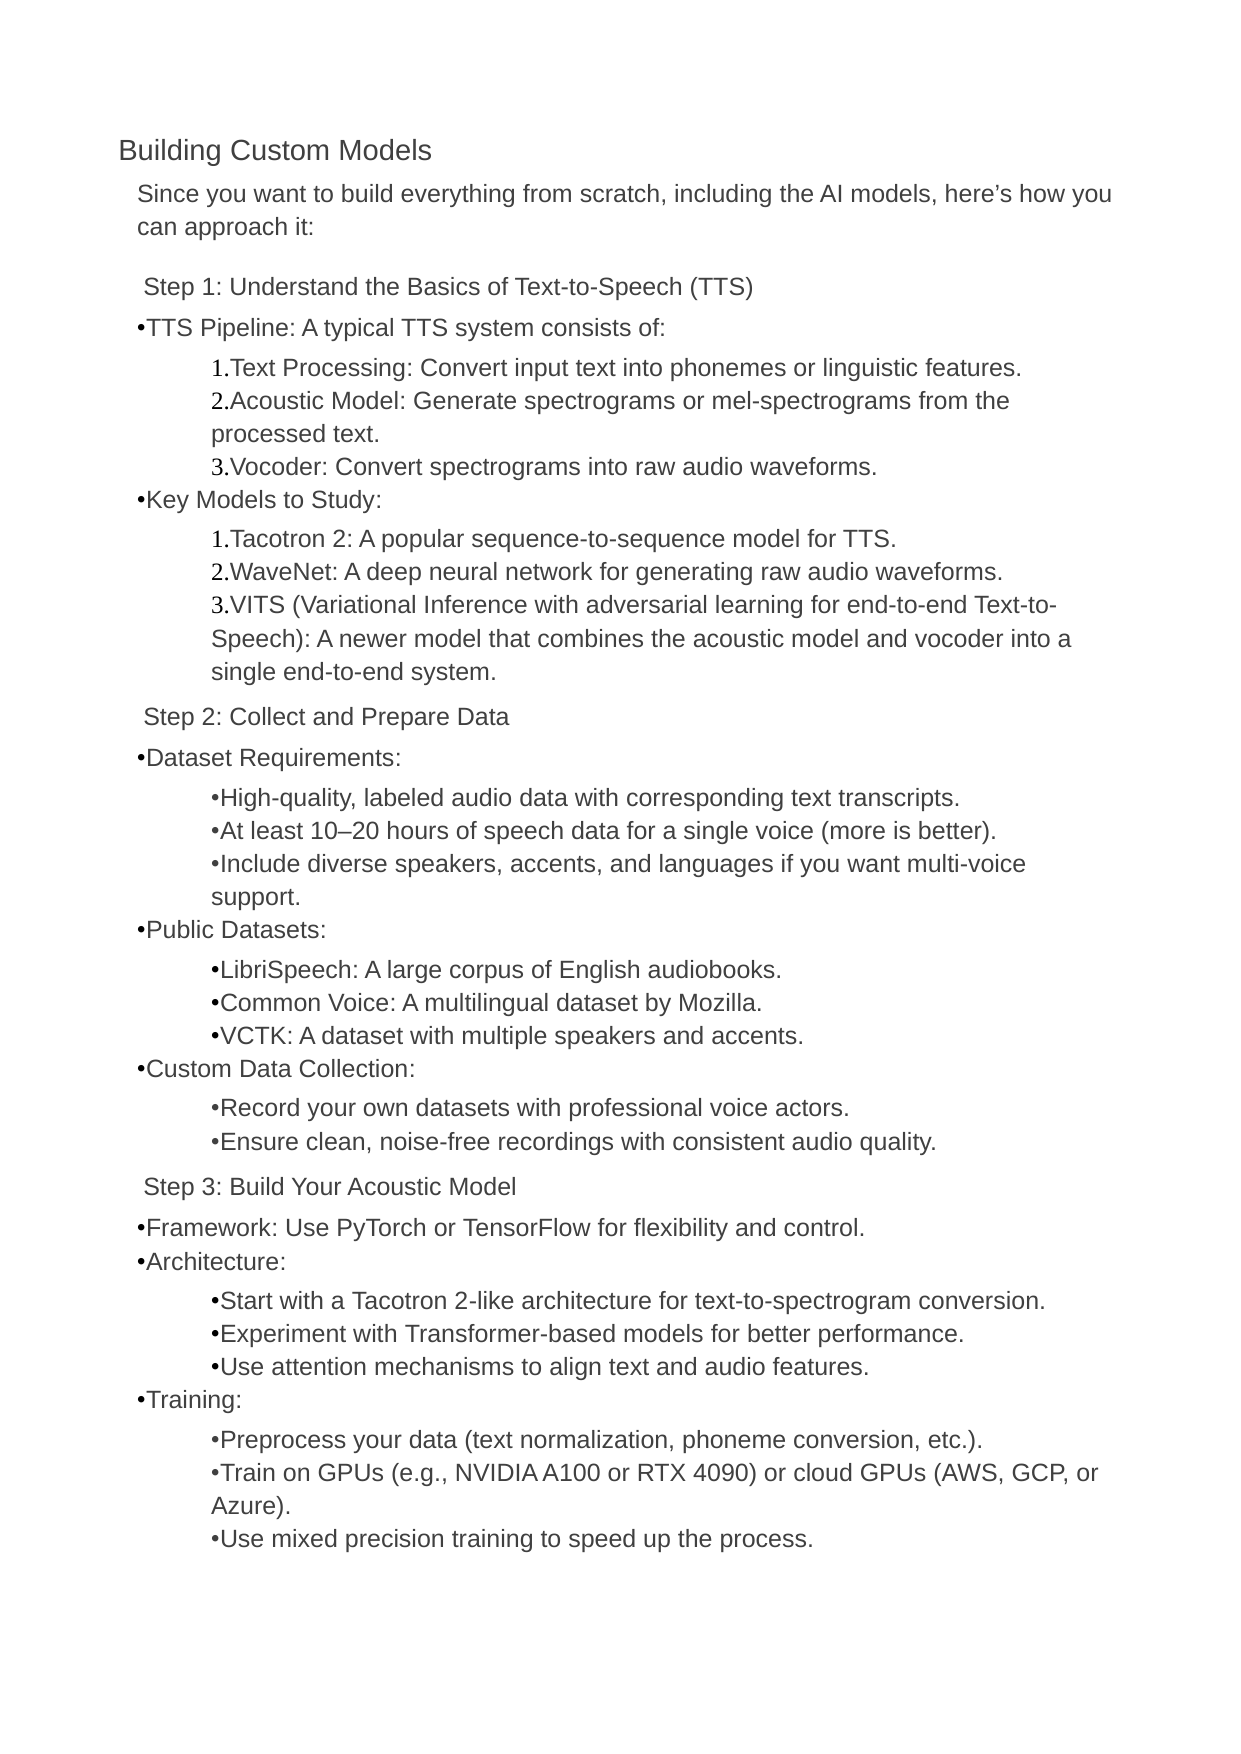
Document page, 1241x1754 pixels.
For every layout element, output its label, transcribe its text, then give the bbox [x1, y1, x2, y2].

list Train on GPUs (e.g., NVIDIA A100 or RTX 4090) or cloud GPUs (AWS, GCP, or Azure). [118, 1458, 1122, 1519]
list Use attention mechanisms to align text and audio features. [118, 1352, 1122, 1381]
list Common Voice: A multilingual dataset by Mozilla. [118, 988, 1122, 1017]
list Use mixed precision training to speed up the process. [118, 1524, 1122, 1553]
list Vocoder: Convert spectrograms into raw audio waveforms. [118, 452, 1122, 481]
list Key Models to Study: [118, 485, 1122, 514]
list High-quality, labeled audio data with corresponding text transcripts. [118, 783, 1122, 812]
subtitle Building Custom Models [118, 133, 1122, 166]
list WaveNet: A deep neural network for generating raw audio waveforms. [118, 557, 1122, 586]
subtitle Step 1: Understand the Basics of Text-to-Speech (TTS) [143, 272, 1122, 301]
list Experiment with Transformer-based models for better performance. [118, 1319, 1122, 1348]
list Preprocess your data (text normalization, phoneme conversion, etc.). [118, 1424, 1122, 1453]
list Public Datasets: [118, 915, 1122, 944]
subtitle Step 3: Build Your Acoustic Model [143, 1172, 1122, 1201]
list Start with a Tacotron 2-like architecture for text-to-spectrogram conversion. [118, 1286, 1122, 1315]
list Include diverse speakers, accents, and languages if you want multi-voice support. [118, 849, 1122, 911]
list Text Processing: Convert input text into phonemes or linguistic features. [118, 352, 1122, 381]
list Framework: Use PyTorch or TensorFlow for flexibility and control. [118, 1213, 1122, 1242]
list Architecture: [118, 1246, 1122, 1275]
list Acoustic Model: Generate spectrograms or mel-spectrograms from the processed text. [118, 386, 1122, 447]
text Since you want to build everything from scratch, including the AI models, here’s how you can approach it: [137, 179, 1122, 241]
list Dataset Requirements: [118, 743, 1122, 772]
list Ensure clean, noise-free recordings with consistent audio quality. [118, 1126, 1122, 1155]
list At least 10–20 hours of speech data for a single voice (more is better). [118, 816, 1122, 845]
list VCTK: A dataset with multiple speakers and accents. [118, 1021, 1122, 1050]
list VITS (Variational Inference with adversarial learning for end-to-end Text-to-Speech): A newer model that combines the acoustic model and vocoder into a single end-to-end system. [118, 591, 1122, 685]
subtitle Step 2: Collect and Prepare Data [143, 702, 1122, 731]
list Custom Data Collection: [118, 1054, 1122, 1083]
list TTS Pipeline: A typical TTS system consists of: [118, 313, 1122, 342]
list Tacotron 2: A popular sequence-to-sequence model for TTS. [118, 524, 1122, 553]
list LibriSpeech: A large corpus of English audiobooks. [118, 954, 1122, 983]
list Record your own datasets with professional voice actors. [118, 1093, 1122, 1122]
list Training: [118, 1385, 1122, 1414]
